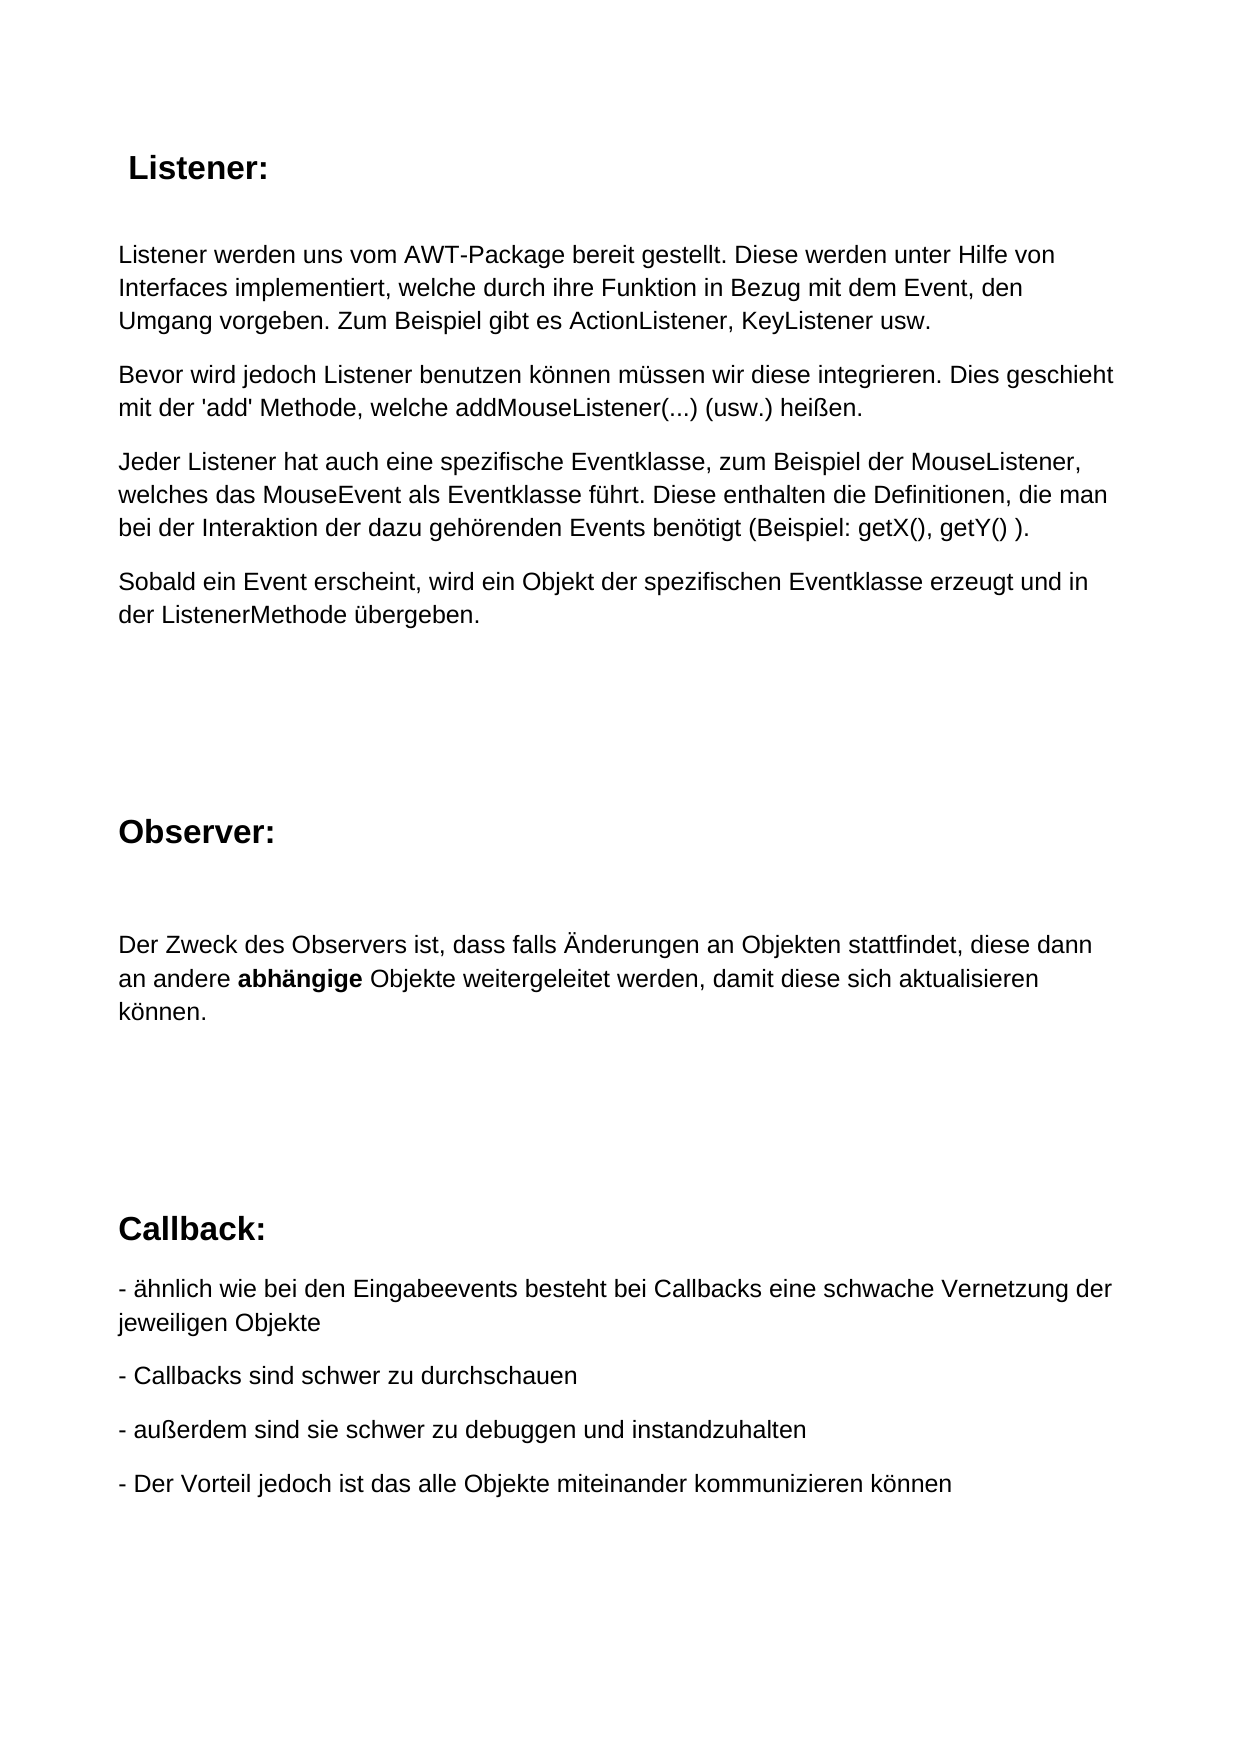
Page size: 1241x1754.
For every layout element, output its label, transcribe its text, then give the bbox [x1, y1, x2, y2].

text Sobald ein Event erscheint, wird ein Objekt der spezifischen Eventklasse erzeugt und in der ListenerMethode übergeben. [118, 567, 1122, 628]
text - ähnlich wie bei den Eingabeevents besteht bei Callbacks eine schwache Vernetzung der jeweiligen Objekte [118, 1274, 1122, 1336]
text Callback: [118, 1209, 1122, 1248]
text - Callbacks sind schwer zu durchschauen [118, 1361, 1122, 1390]
text - Der Vorteil jedoch ist das alle Objekte miteinander kommunizieren können [118, 1469, 1122, 1498]
text Der Zweck des Observers ist, dass falls Änderungen an Objekten stattfindet, diese dann an andere abhängige Objekte weitergeleitet werden, damit diese sich aktualisieren können. [118, 931, 1122, 1025]
text Listener: [118, 146, 1122, 187]
text Jeder Listener hat auch eine spezifische Eventklasse, zum Beispiel der MouseListener, welches das MouseEvent als Eventklasse führt. Diese enthalten die Definitionen, die man bei der Interaktion der dazu gehörenden Events benötigt (Beispiel: getX(), getY() ). [118, 447, 1122, 541]
text Bevor wird jedoch Listener benutzen können müssen wir diese integrieren. Dies geschieht mit der 'add' Methode, welche addMouseListener(...) (usw.) heißen. [118, 360, 1122, 422]
text - außerdem sind sie schwer zu debuggen und instandzuhalten [118, 1415, 1122, 1444]
text Observer: [118, 812, 1122, 851]
text Listener werden uns vom AWT-Package bereit gestellt. Diese werden unter Hilfe von Interfaces implementiert, welche durch ihre Funktion in Bezug mit dem Event, den Umgang vorgeben. Zum Beispiel gibt es ActionListener, KeyListener usw. [118, 240, 1122, 335]
